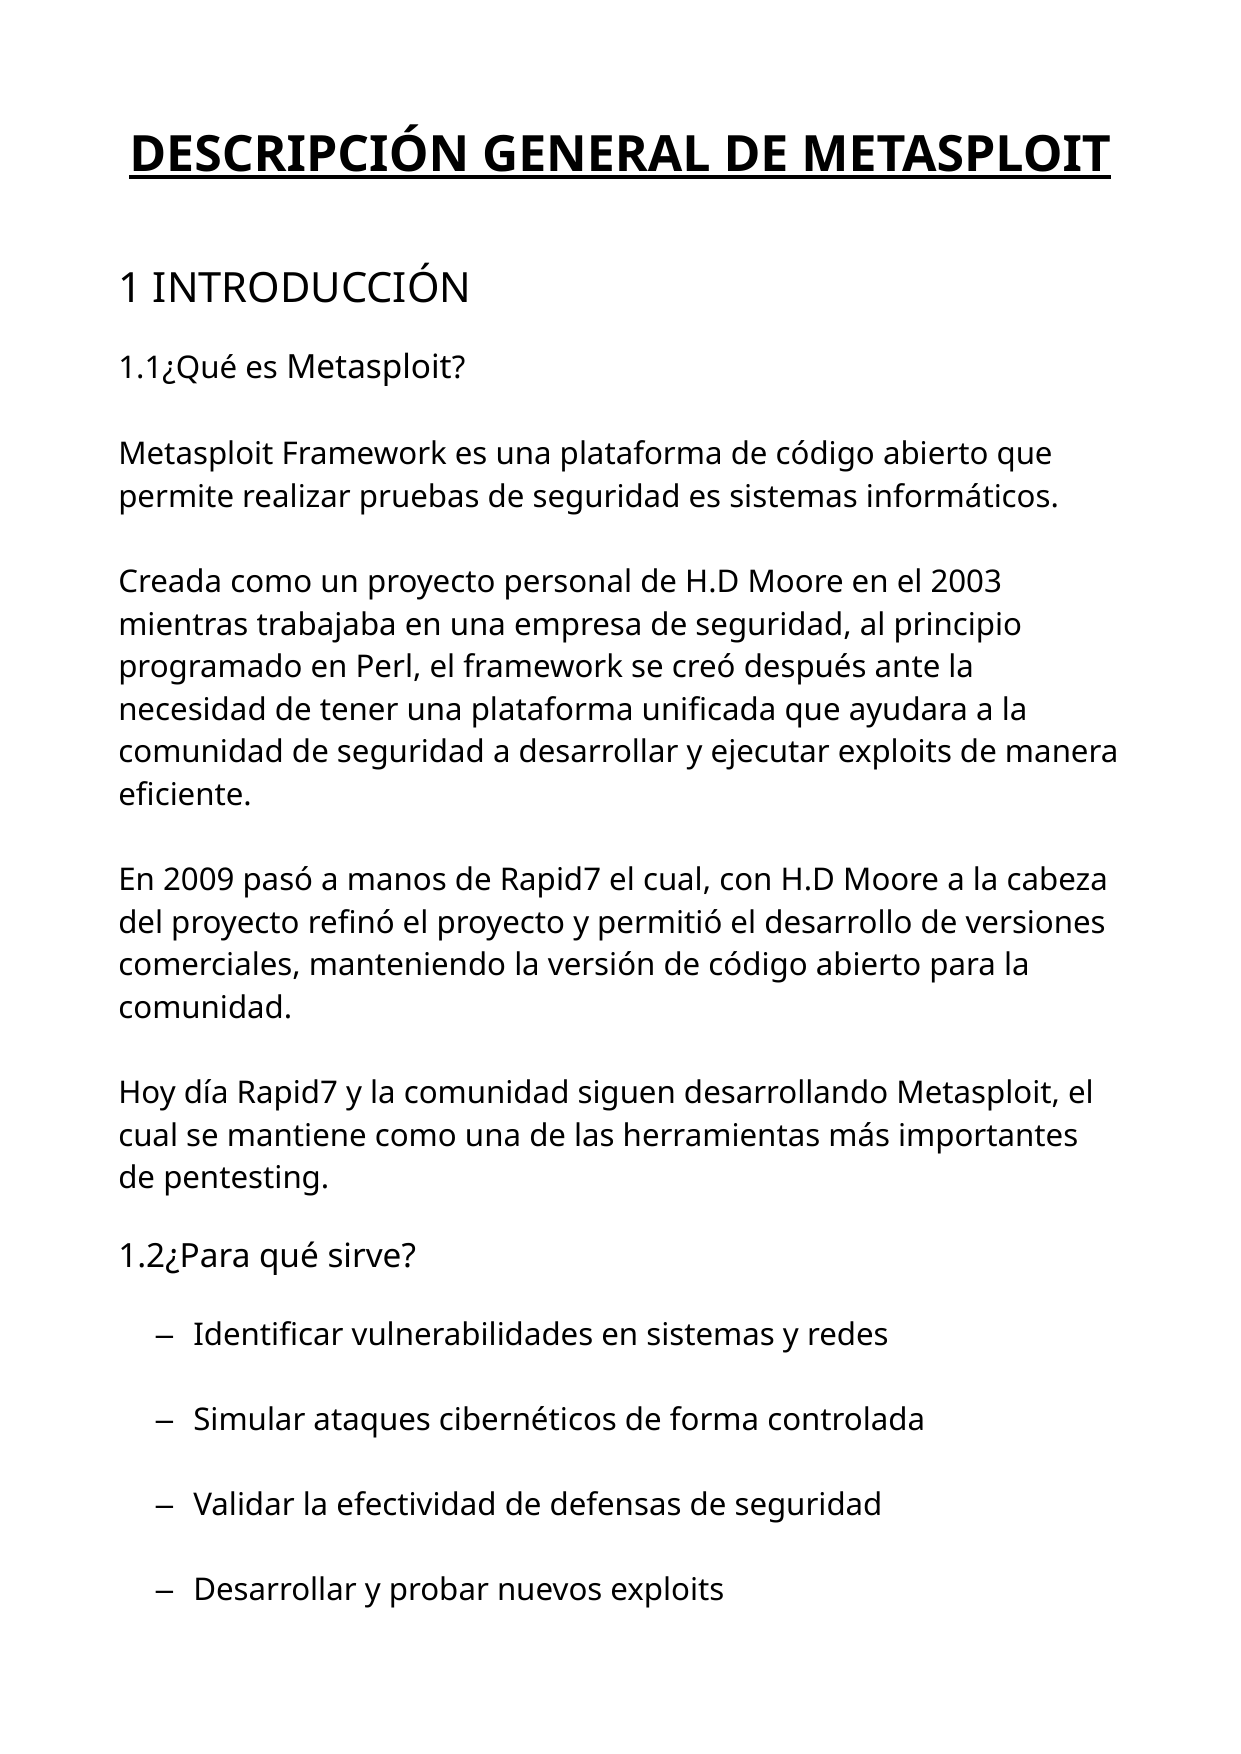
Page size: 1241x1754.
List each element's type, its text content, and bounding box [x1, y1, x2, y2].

text Creada como un proyecto personal de H.D Moore en el 2003 mientras trabajaba en una empresa de seguridad, al principio programado en Perl, el framework se creó después ante la necesidad de tener una plataforma unificada que ayudara a la comunidad de seguridad a desarrollar y ejecutar exploits de manera eficiente. [118, 559, 1122, 814]
list Identificar vulnerabilidades en sistemas y redes [156, 1312, 1122, 1354]
list Validar la efectividad de defensas de seguridad [156, 1482, 1122, 1524]
text En 2009 pasó a manos de Rapid7 el cual, con H.D Moore a la cabeza del proyecto refinó el proyecto y permitió el desarrollo de versiones comerciales, manteniendo la versión de código abierto para la comunidad. [118, 857, 1122, 1028]
text 1.1¿Qué es Metasploit? [118, 343, 1122, 388]
text Metasploit Framework es una plataforma de código abierto que permite realizar pruebas de seguridad es sistemas informáticos. [118, 431, 1122, 516]
list Simular ataques cibernéticos de forma controlada [156, 1397, 1122, 1439]
text Hoy día Rapid7 y la comunidad siguen desarrollando Metasploit, el cual se mantiene como una de las herramientas más importantes de pentesting. [118, 1070, 1122, 1198]
text 1.2¿Para qué sirve? [118, 1232, 1122, 1277]
list Desarrollar y probar nuevos exploits [156, 1567, 1122, 1610]
text DESCRIPCIÓN GENERAL DE METASPLOIT [118, 118, 1122, 186]
text 1 INTRODUCCIÓN [118, 258, 1122, 314]
